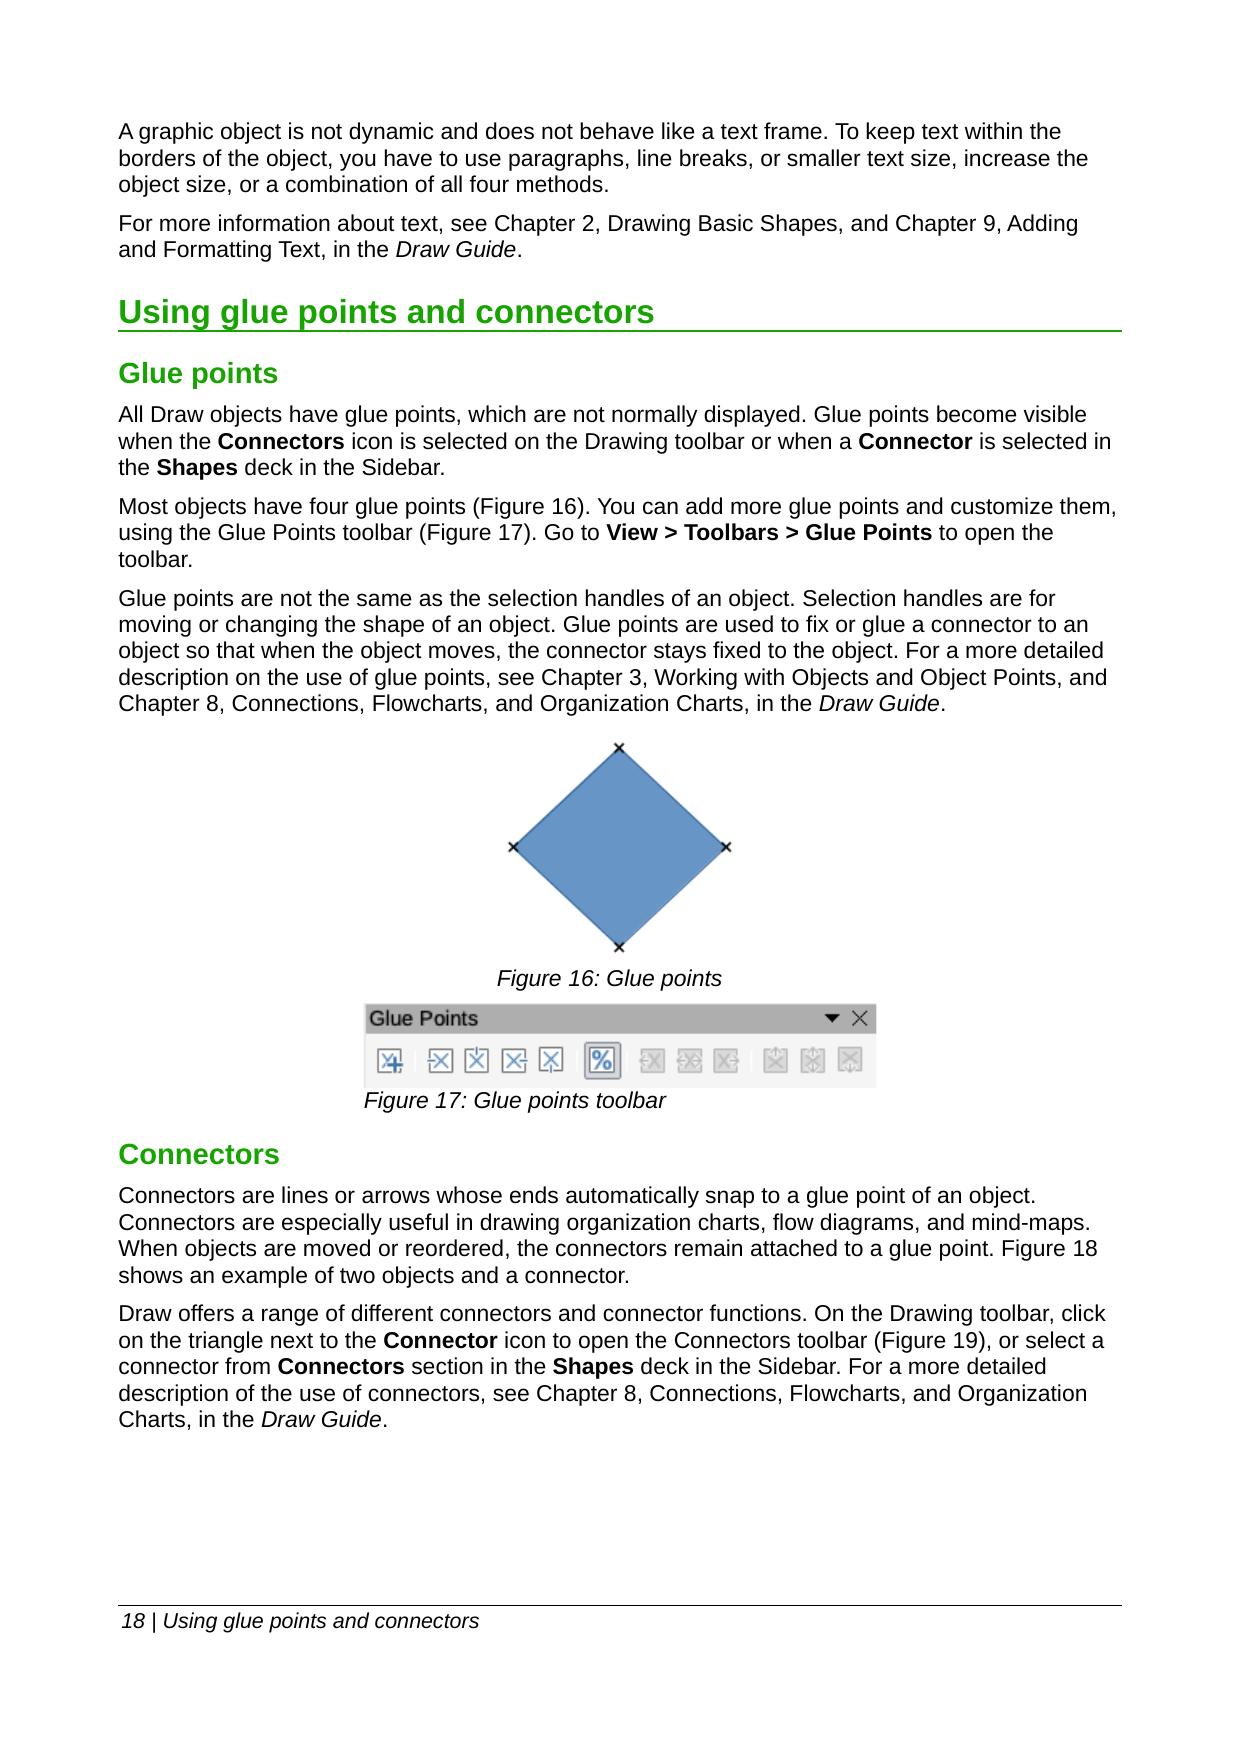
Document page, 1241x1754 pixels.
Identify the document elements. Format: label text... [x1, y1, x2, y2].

text All Draw objects have glue points, which are not normally displayed. Glue points become visible when the Connectors icon is selected on the Drawing toolbar or when a Connector is selected in the Shapes deck in the Sidebar. [118, 401, 1122, 480]
picture [363, 1003, 877, 1088]
text Connectors are lines or arrows whose ends automatically snap to a glue point of an object. Connectors are especially useful in drawing organization charts, flow diagrams, and mind-maps. When objects are moved or reordered, the connectors remain attached to a glue point. Figure 18 shows an example of two objects and a connector. [118, 1182, 1122, 1288]
picture [496, 728, 744, 965]
text Glue points are not the same as the selection handles of an object. Selection handles are for moving or changing the shape of an object. Glue points are used to fix or glue a connector to an object so that when the object moves, the connector stays fixed to the object. For a more detailed description on the use of glue points, see Chapter 3, Working with Objects and Object Points, and Chapter 8, Connections, Flowcharts, and Organization Charts, in the Draw Guide. [118, 584, 1122, 716]
subtitle Connectors [118, 1137, 1122, 1171]
text A graphic object is not dynamic and does not behave like a text frame. To keep text within the borders of the object, you have to use paragraphs, line breaks, or smaller text size, increase the object size, or a combination of all four methods. [118, 118, 1122, 197]
subtitle Using glue points and connectors [118, 292, 1122, 330]
subtitle Glue points [118, 356, 1122, 389]
text Most objects have four glue points (Figure 16). You can add more glue points and customize them, using the Glue Points toolbar (Figure 17). Go to View > Toolbars > Glue Points to open the toolbar. [118, 493, 1122, 572]
text Draw offers a range of different connectors and connector functions. On the Drawing toolbar, click on the triangle next to the Connector icon to open the Connectors toolbar (Figure 19), or select a connector from Connectors section in the Shapes deck in the Sidebar. For a more detailed description of the use of connectors, see Chapter 8, Connections, Flowcharts, and Organization Charts, in the Draw Guide. [118, 1300, 1122, 1432]
text Figure 16: Glue points [497, 965, 743, 991]
text Figure 17: Glue points toolbar [364, 1088, 877, 1113]
list For more information about text, see Chapter 2, Drawing Basic Shapes, and Chapter 9, Adding and Formatting Text, in the Draw Guide. [118, 210, 1122, 262]
